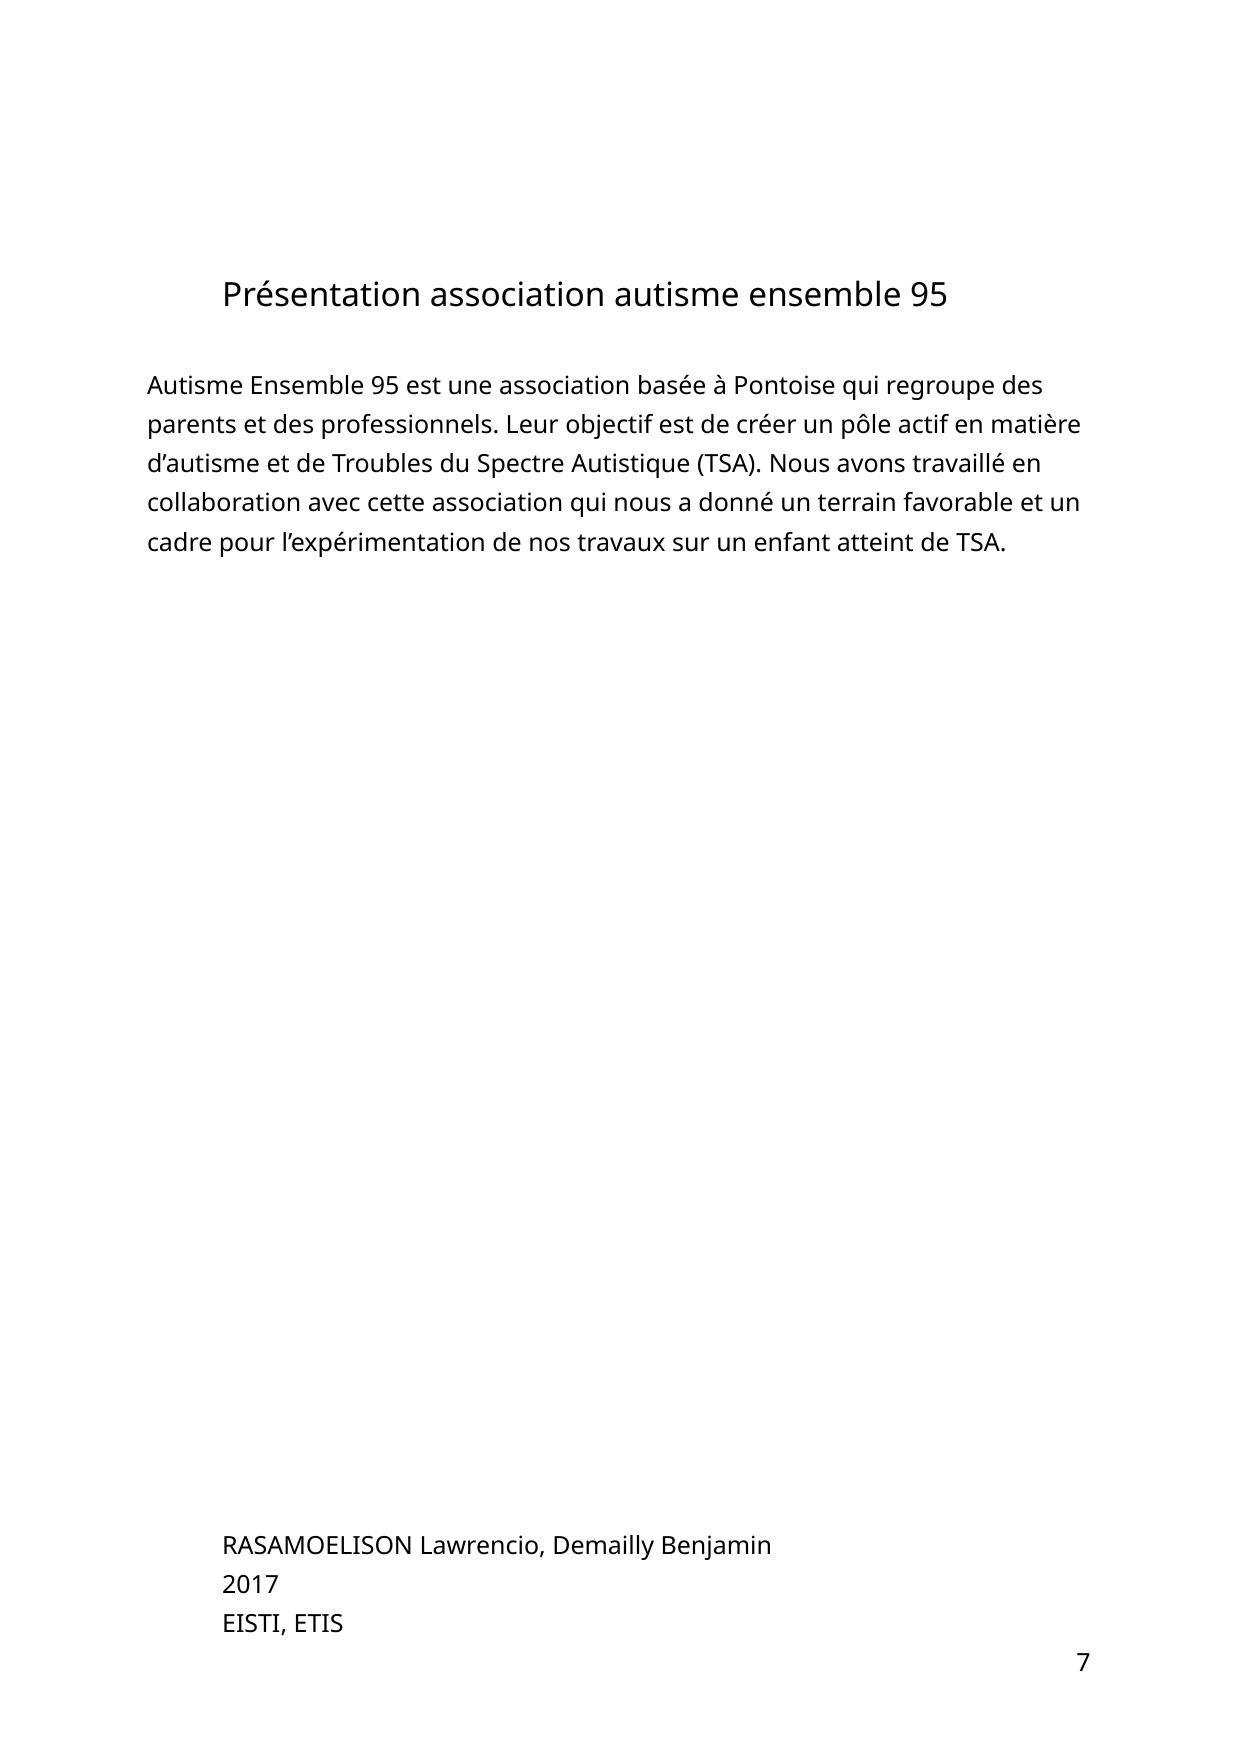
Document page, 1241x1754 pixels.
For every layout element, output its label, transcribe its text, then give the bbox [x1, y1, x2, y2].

subtitle Présentation association autisme ensemble 95 [222, 270, 1090, 316]
text Autisme Ensemble 95 est une association basée à Pontoise qui regroupe des parents et des professionnels. Leur objectif est de créer un pôle actif en matière d’autisme et de Troubles du Spectre Autistique (TSA). Nous avons travaillé en collaboration avec cette association qui nous a donné un terrain favorable et un cadre pour l’expérimentation de nos travaux sur un enfant atteint de TSA. [147, 367, 1090, 558]
